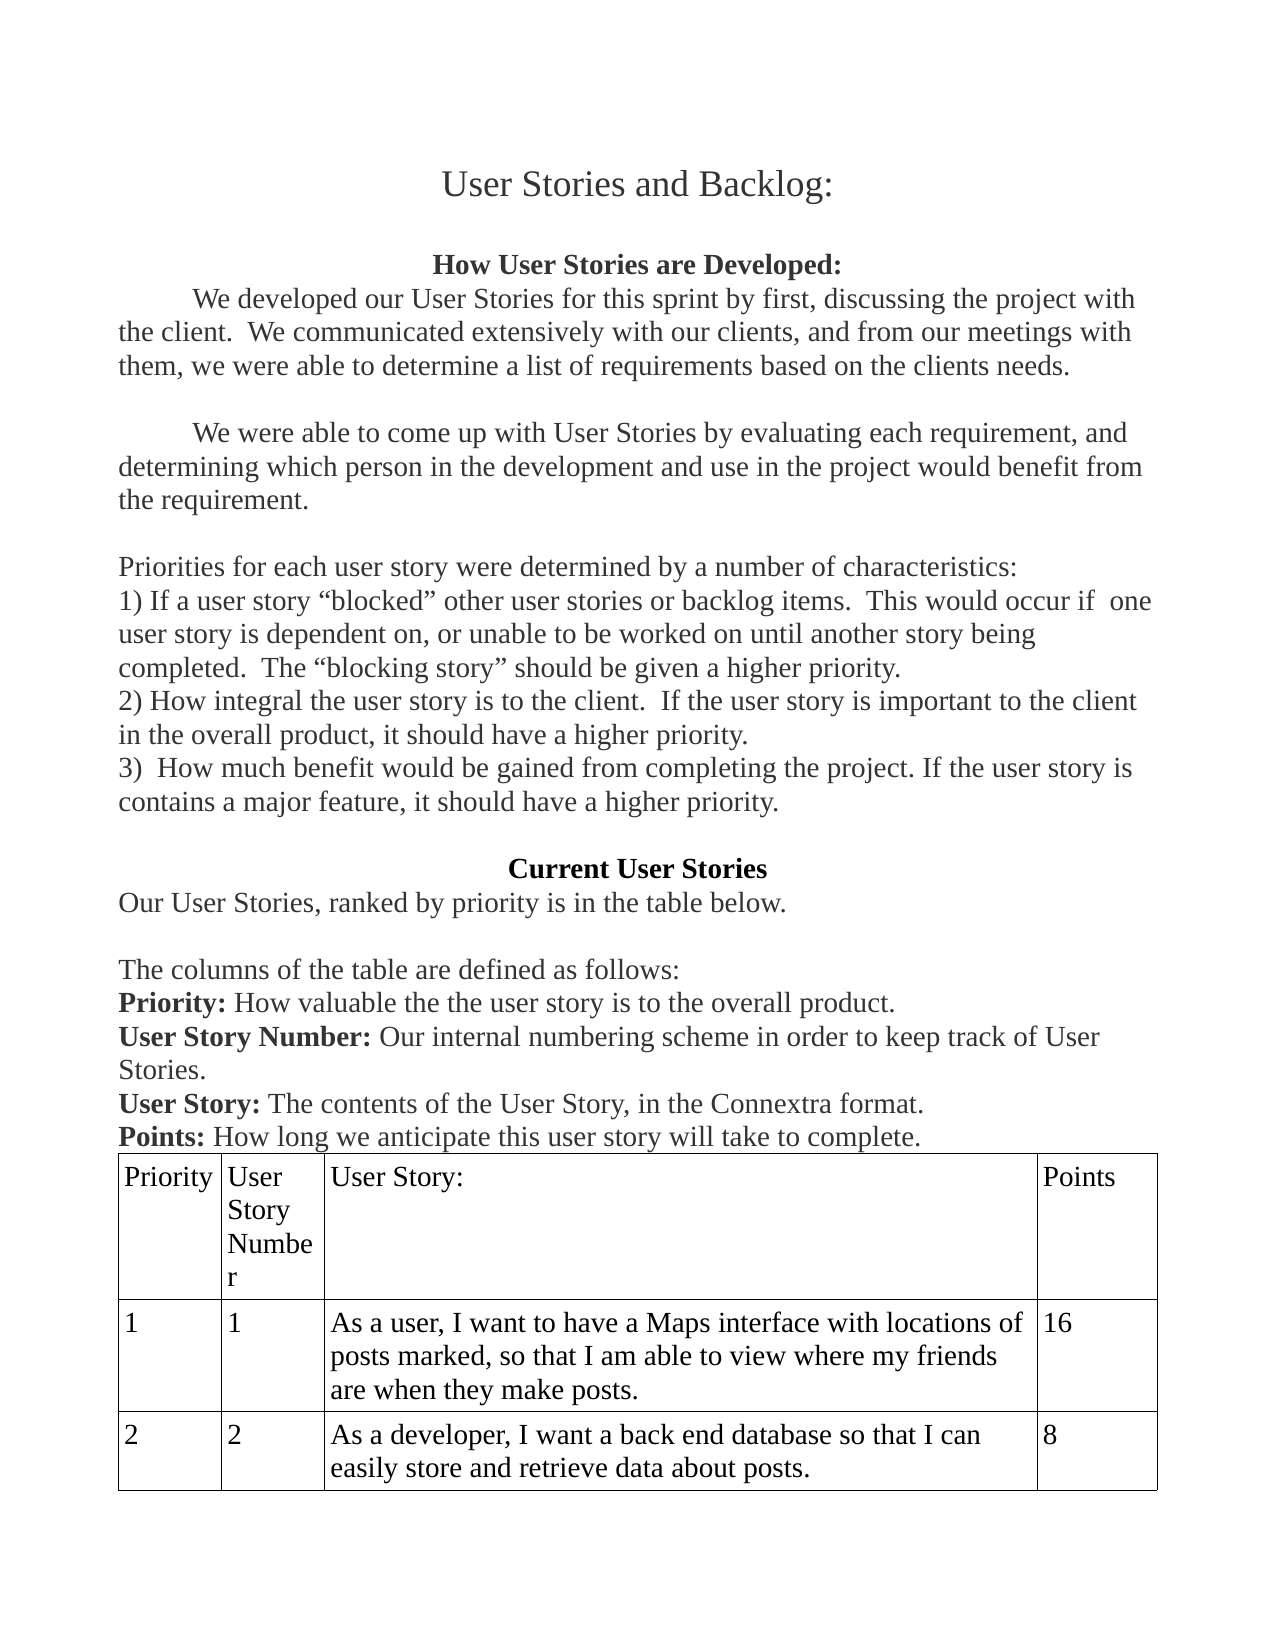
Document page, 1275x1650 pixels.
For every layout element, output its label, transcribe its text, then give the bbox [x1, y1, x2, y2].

table_header User Story: [325, 1154, 1037, 1299]
text The columns of the table are defined as follows: [118, 952, 1157, 985]
text 1) If a user story “blocked” other user stories or backlog items. This would occur if one user story is dependent on, or unable to be worked on until another story being completed. The “blocking story” should be given a higher priority. [118, 583, 1157, 683]
text Priority: How valuable the the user story is to the overall product. [118, 985, 1157, 1019]
text Current User Stories [118, 851, 1157, 885]
text User Story: The contents of the User Story, in the Connextra format. [118, 1086, 1157, 1119]
text We were able to come up with User Stories by evaluating each requirement, and determining which person in the development and use in the project would benefit from the requirement. [118, 415, 1157, 516]
table_cell 8 [1038, 1412, 1157, 1490]
text Our User Stories, ranked by priority is in the table below. [118, 885, 1157, 918]
text How User Stories are Developed: [118, 247, 1157, 281]
text Priorities for each user story were determined by a number of characteristics: [118, 549, 1157, 583]
text We developed our User Stories for this sprint by first, discussing the project with the client. We communicated extensively with our clients, and from our meetings with them, we were able to determine a list of requirements based on the clients needs. [118, 281, 1157, 382]
text User Story Number: Our internal numbering scheme in order to keep track of User Stories. [118, 1019, 1157, 1086]
text 3) How much benefit would be gained from completing the project. If the user story is contains a major feature, it should have a higher priority. [118, 751, 1157, 818]
table_cell As a user, I want to have a Maps interface with locations of posts marked, so that I am able to view where my friends are when they make posts. [325, 1300, 1037, 1411]
table_cell 1 [119, 1300, 221, 1411]
table_cell 2 [119, 1412, 221, 1490]
table_cell As a developer, I want a back end database so that I can easily store and retrieve data about posts. [325, 1412, 1037, 1490]
text User Stories and Backlog: [118, 161, 1157, 204]
table_cell 1 [222, 1300, 324, 1411]
table_header User Story Number [222, 1154, 324, 1299]
text Points: How long we anticipate this user story will take to complete. [118, 1119, 1157, 1153]
text 2) How integral the user story is to the client. If the user story is important to the client in the overall product, it should have a higher priority. [118, 683, 1157, 751]
table_cell 16 [1038, 1300, 1157, 1411]
table_cell 2 [222, 1412, 324, 1490]
table_header Points [1038, 1154, 1157, 1299]
table_header Priority [119, 1154, 221, 1299]
